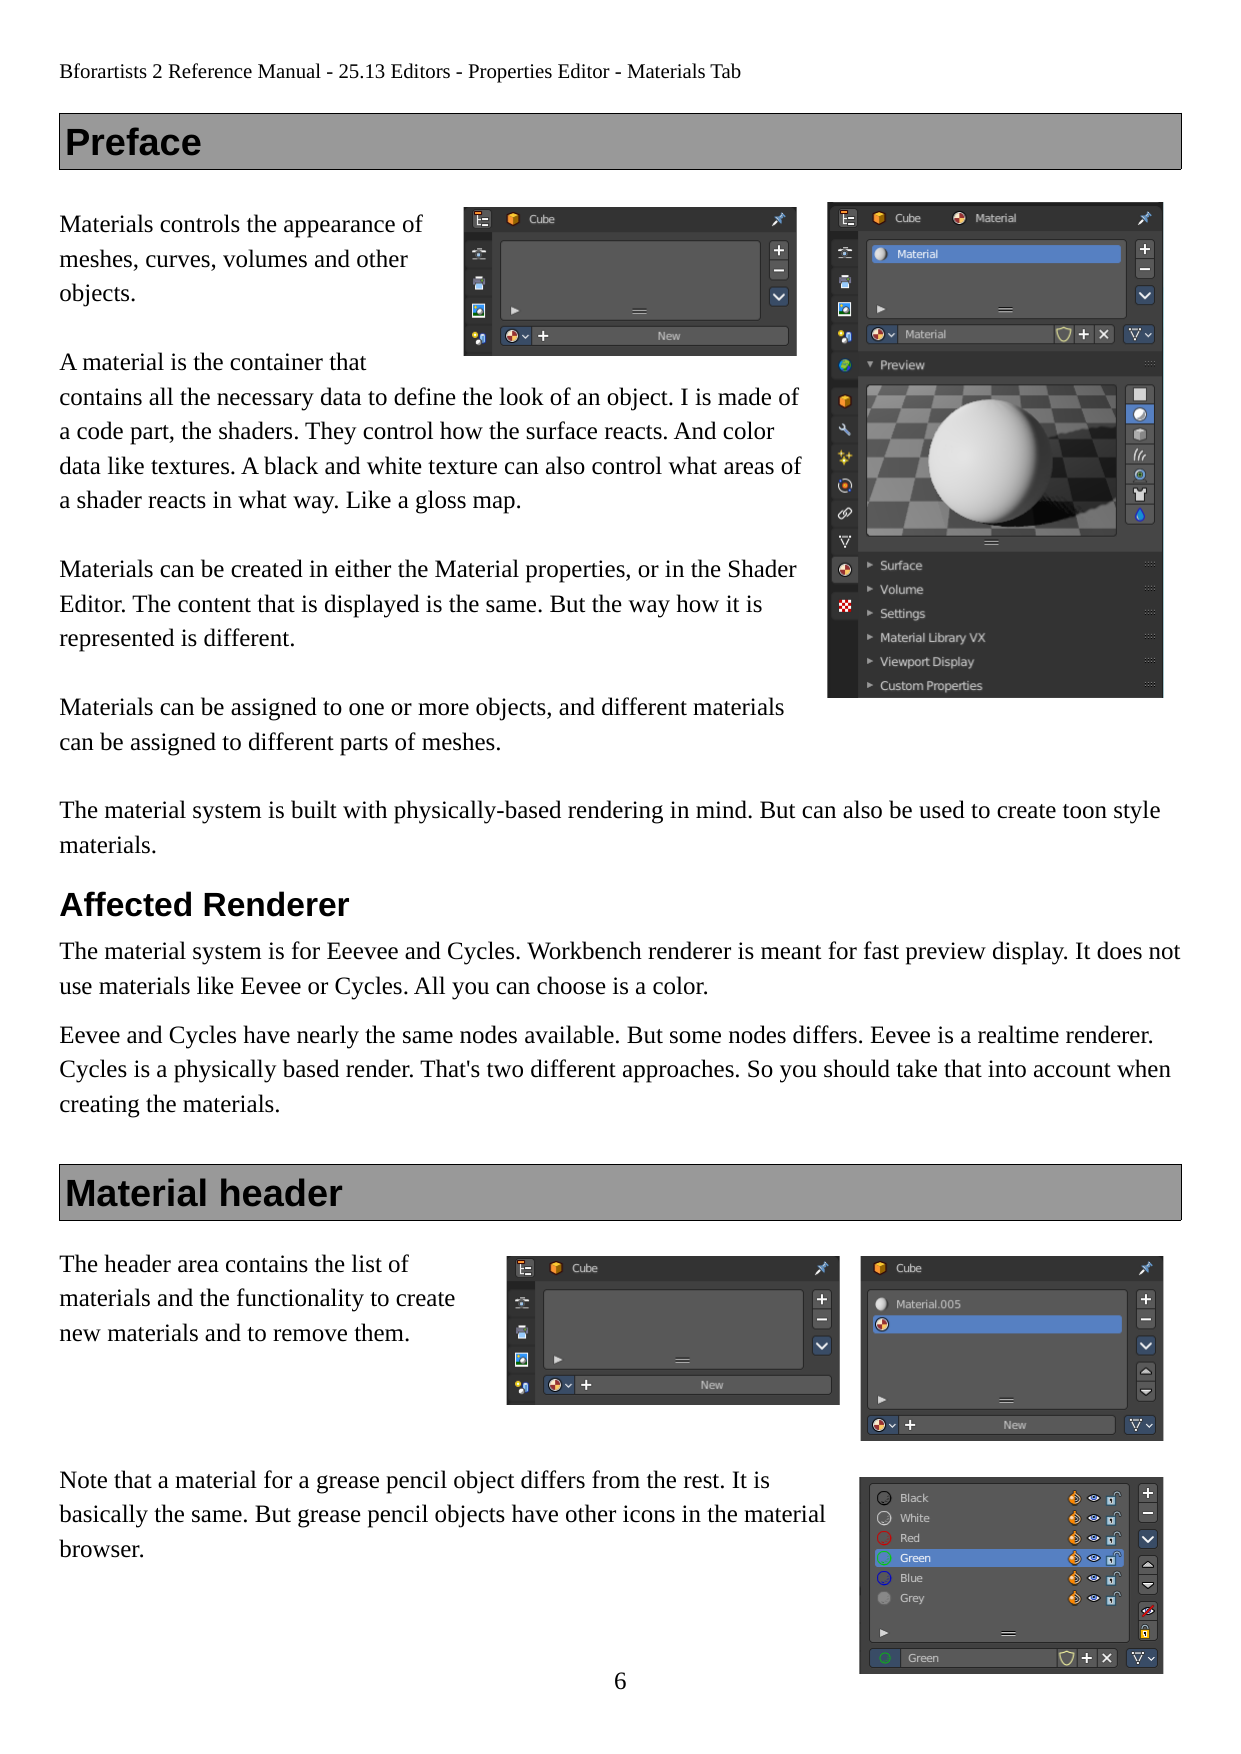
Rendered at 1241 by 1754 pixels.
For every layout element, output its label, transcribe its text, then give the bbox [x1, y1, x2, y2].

picture [827, 202, 1164, 698]
picture [859, 1477, 1164, 1674]
text [1164, 209, 1181, 307]
text The header area contains the list of materials and the functionality to create new materials and to remove them. [59, 1249, 1181, 1347]
text The material system is for Eeevee and Cycles. Workbench renderer is meant for fast preview display. It does not use materials like Eevee or Cycles. All you can choose is a color. [59, 936, 1181, 1000]
text Materials controls the appearance of meshes, curves, volumes and other objects. [59, 209, 463, 307]
picture [463, 207, 797, 356]
text The material system is built with physically-based rendering in mind. But can also be used to create toon style materials. [59, 796, 1181, 859]
table_header Preface [60, 114, 1181, 169]
text Eevee and Cycles have nearly the same nodes available. But some nodes differs. Eevee is a realtime renderer. Cycles is a physically based render. That's two different approaches. So you should take that into account when creating the materials. [59, 1020, 1181, 1118]
table_header Material header [60, 1165, 1181, 1220]
text Materials can be assigned to one or more objects, and different materials can be assigned to different parts of meshes. [59, 692, 1181, 755]
subtitle Affected Renderer [59, 885, 1181, 924]
picture [860, 1256, 1164, 1441]
picture [506, 1256, 840, 1405]
text Materials can be created in either the Material properties, or in the Shader Editor. The content that is displayed is the same. But the way how it is represented is different. [59, 554, 827, 652]
text Note that a material for a grease pencil object differs from the rest. It is basically the same. But grease pencil objects have other icons in the material browser. [59, 1465, 1181, 1563]
text [797, 209, 827, 307]
text A material is the container that contains all the necessary data to define the look of an object. I is made of a code part, the shaders. They control how the surface reacts. And color data like textures. A black and white texture can also control what areas of a shader reacts in what way. Like a gloss map. [59, 347, 827, 514]
